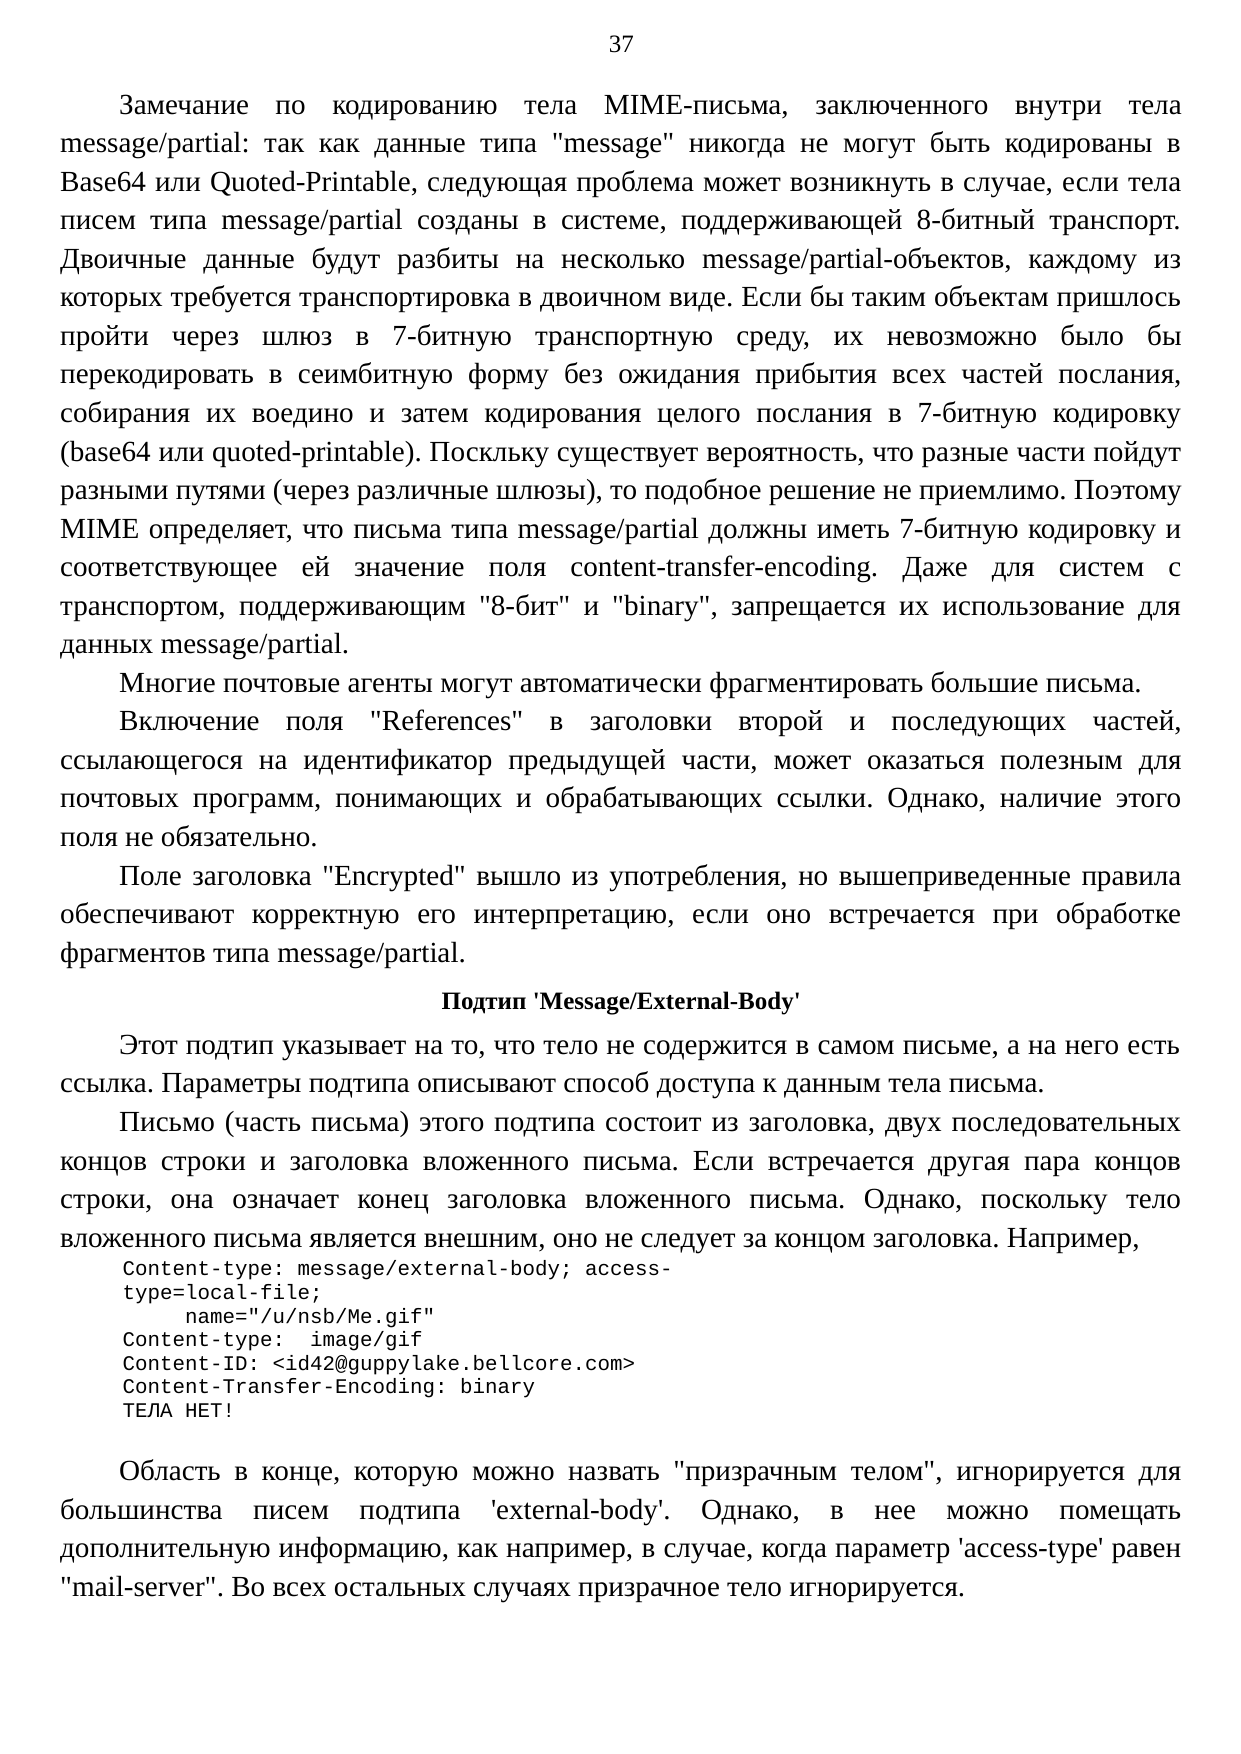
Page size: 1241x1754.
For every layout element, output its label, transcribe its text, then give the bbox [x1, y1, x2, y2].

text Content-type: image/gif [60, 1329, 1182, 1353]
text ТЕЛА НЕТ! [60, 1400, 1182, 1424]
text Многие почтовые агенты могут автоматически фрагментировать большие письма. [60, 665, 1182, 698]
text Этот подтип указывает на то, что тело не содержится в самом письме, а на него есть ссылка. Параметры подтипа описывают способ доступа к данным тела письма. [60, 1027, 1182, 1099]
text Замечание по кодированию тела MIME-письма, заключенного внутри тела message/partial: так как данные типа "message" никогда не могут быть кодированы в Base64 или Quoted-Printable, следующая проблема может возникнуть в случае, если тела писем типа message/partial созданы в системе, поддерживающей 8-битный транспорт. Двоичные данные будут разбиты на несколько message/partial-объектов, каждому из которых требуется транспортировка в двоичном виде. Если бы таким объектам пришлось пройти через шлюз в 7-битную транспортную среду, их невозможно было бы перекодировать в сеимбитную форму без ожидания прибытия всех частей послания, собирания их воедино и затем кодирования целого послания в 7-битную кодировку (base64 или quoted-printable). Поскльку существует вероятность, что разные части пойдут разными путями (через различные шлюзы), то подобное решение не приемлимо. Поэтому MIME определяет, что письма типа message/partial должны иметь 7-битную кодировку и соответствующее ей значение поля content-transfer-encoding. Даже для систем с транспортом, поддерживающим "8-бит" и "binary", запрещается их использование для данных message/partial. [60, 87, 1182, 660]
text Включение поля "References" в заголовки второй и последующих частей, ссылающегося на идентификатор предыдущей части, может оказаться полезным для почтовых программ, понимающих и обрабатывающих ссылки. Однако, наличие этого поля не обязательно. [60, 703, 1182, 853]
text Content-type: message/external-body; access- [60, 1258, 1182, 1282]
text Content-ID: <id42@guppylake.bellcore.com> [60, 1353, 1182, 1377]
text Content-Transfer-Encoding: binary [60, 1377, 1182, 1400]
text name="/u/nsb/Me.gif" [60, 1306, 1182, 1329]
text type=local-file; [60, 1282, 1182, 1306]
text Поле заголовка "Encrypted" вышло из употребления, но вышеприведенные правила обеспечивают корректную его интерпретацию, если оно встречается при обработке фрагментов типа message/partial. [60, 858, 1182, 968]
text Письмо (часть письма) этого подтипа состоит из заголовка, двух последовательных концов строки и заголовка вложенного письма. Если встречается другая пара концов строки, она означает конец заголовка вложенного письма. Однако, поскольку тело вложенного письма является внешним, оно не следует за концом заголовка. Например, [60, 1104, 1182, 1253]
subtitle Подтип 'Message/External-Body' [60, 986, 1182, 1014]
text Область в конце, которую можно назвать "призрачным телом", игнорируется для большинства писем подтипа 'external-body'. Однако, в нее можно помещать дополнительную информацию, как например, в случае, когда параметр 'access-type' равен "mail-server". Во всех остальных случаях призрачное тело игнорируется. [60, 1453, 1182, 1602]
